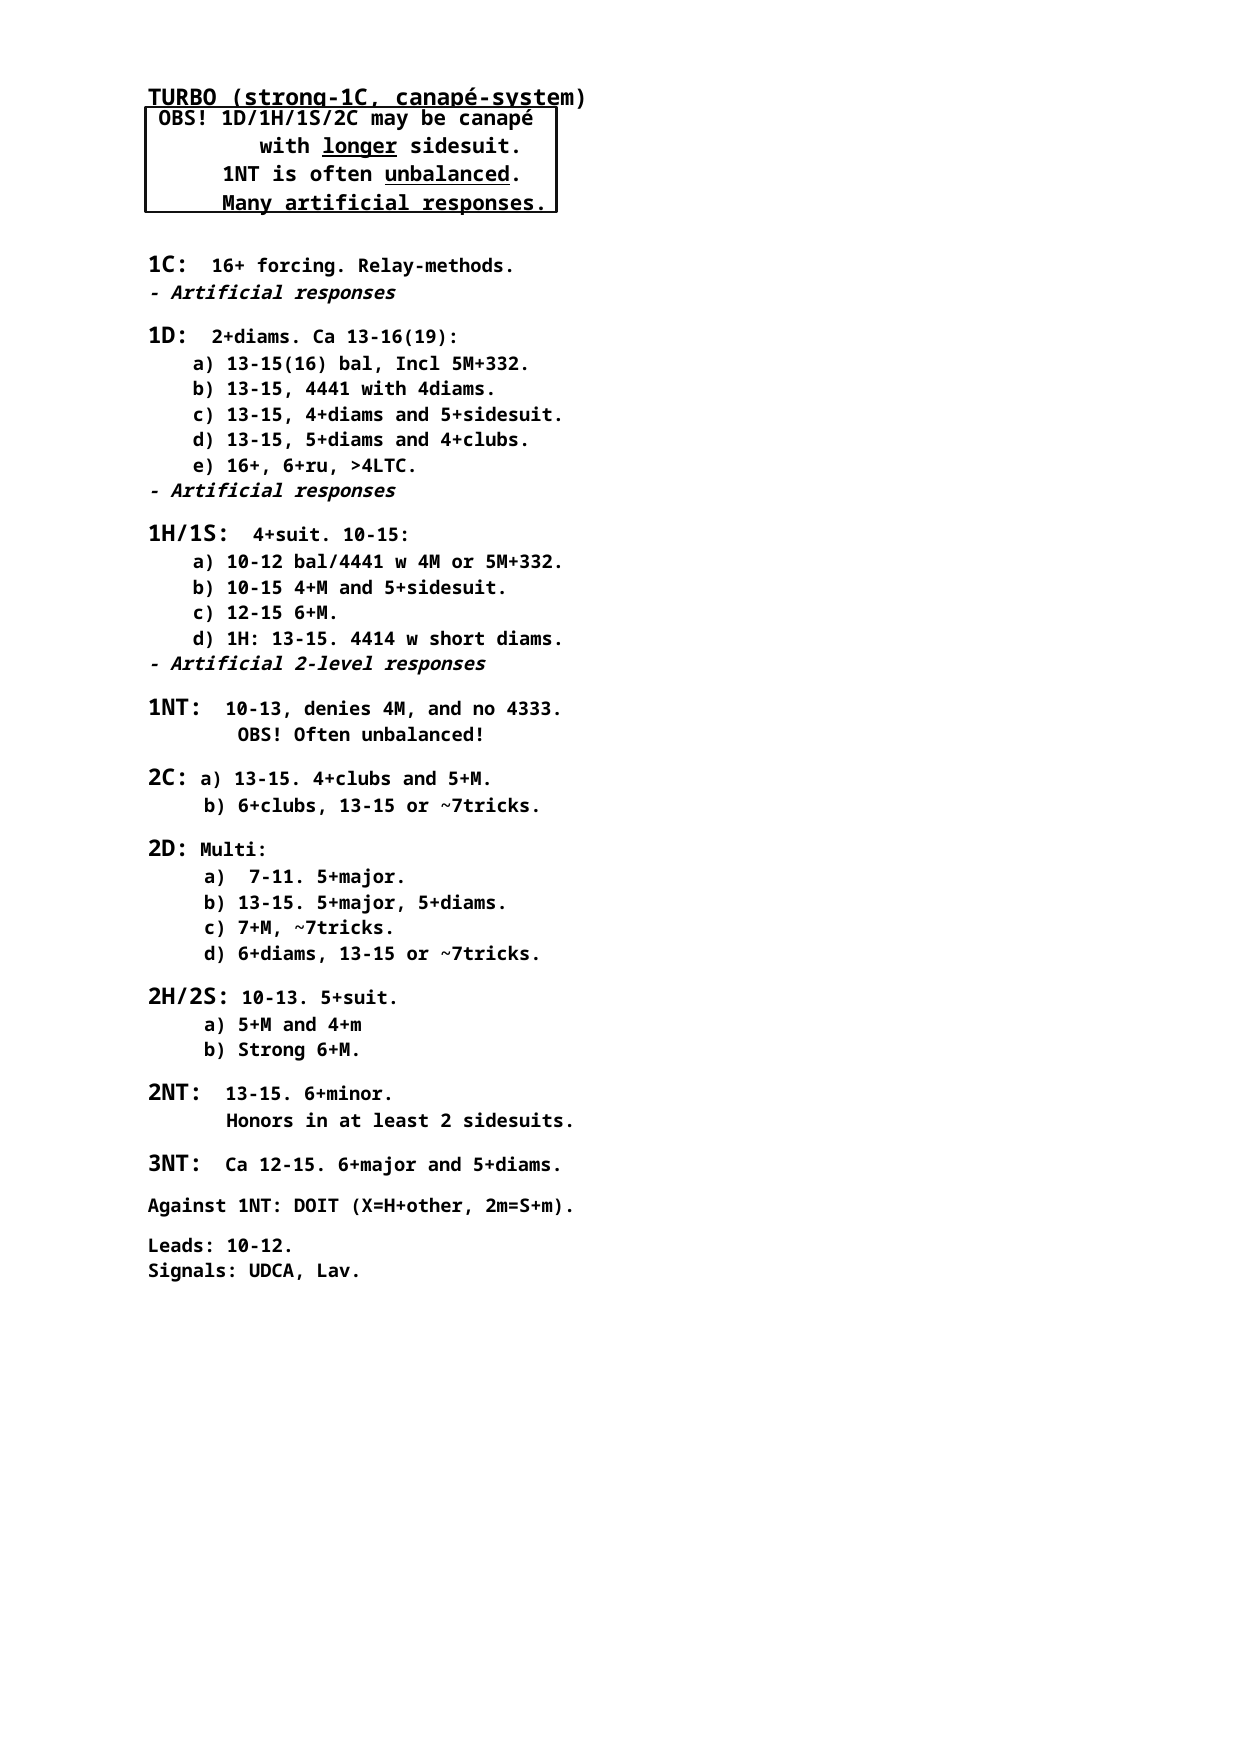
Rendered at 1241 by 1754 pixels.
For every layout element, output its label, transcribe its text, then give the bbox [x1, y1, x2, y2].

text 2C: a) 13-15. 4+clubs and 5+M. b) 6+clubs, 13-15 or ~7tricks. 2D: Multi: a) 7-11. 5+major. b) 13-15. 5+major, 5+diams. c) 7+M, ~7tricks. d) 6+diams, 13-15 or ~7tricks. 2H/2S: 10-13. 5+suit. a) 5+M and 4+m b) Strong 6+M. [148, 747, 679, 1062]
text TURBO (strong-1C, canapé-system) [148, 29, 679, 157]
text 1C: 16+ forcing. Relay-methods. [148, 157, 679, 279]
text 2NT: 13-15. 6+minor. Honors in at least 2 sidesuits. 3NT: Ca 12-15. 6+major and 5+diams. Against 1NT: DOIT (X=H+other, 2m=S+m). Leads: 10-12. [148, 1062, 679, 1258]
text Signals: UDCA, Lav. [148, 1258, 679, 1283]
text - Artificial responses 1D: 2+diams. Ca 13-16(19): a) 13-15(16) bal, Incl 5M+332. b) 13-15, 4441 with 4diams. c) 13-15, 4+diams and 5+sidesuit. d) 13-15, 5+diams and 4+clubs. e) 16+, 6+ru, >4LTC. - Artificial responses 1H/1S: 4+suit. 10-15: a) 10-12 bal/4441 w 4M or 5M+332. b) 10-15 4+M and 5+sidesuit. c) 12-15 6+M. d) 1H: 13-15. 4414 w short diams. [148, 279, 679, 651]
text - Artificial 2-level responses 1NT: 10-13, denies 4M, and no 4333. OBS! Often unbalanced! [148, 651, 679, 747]
